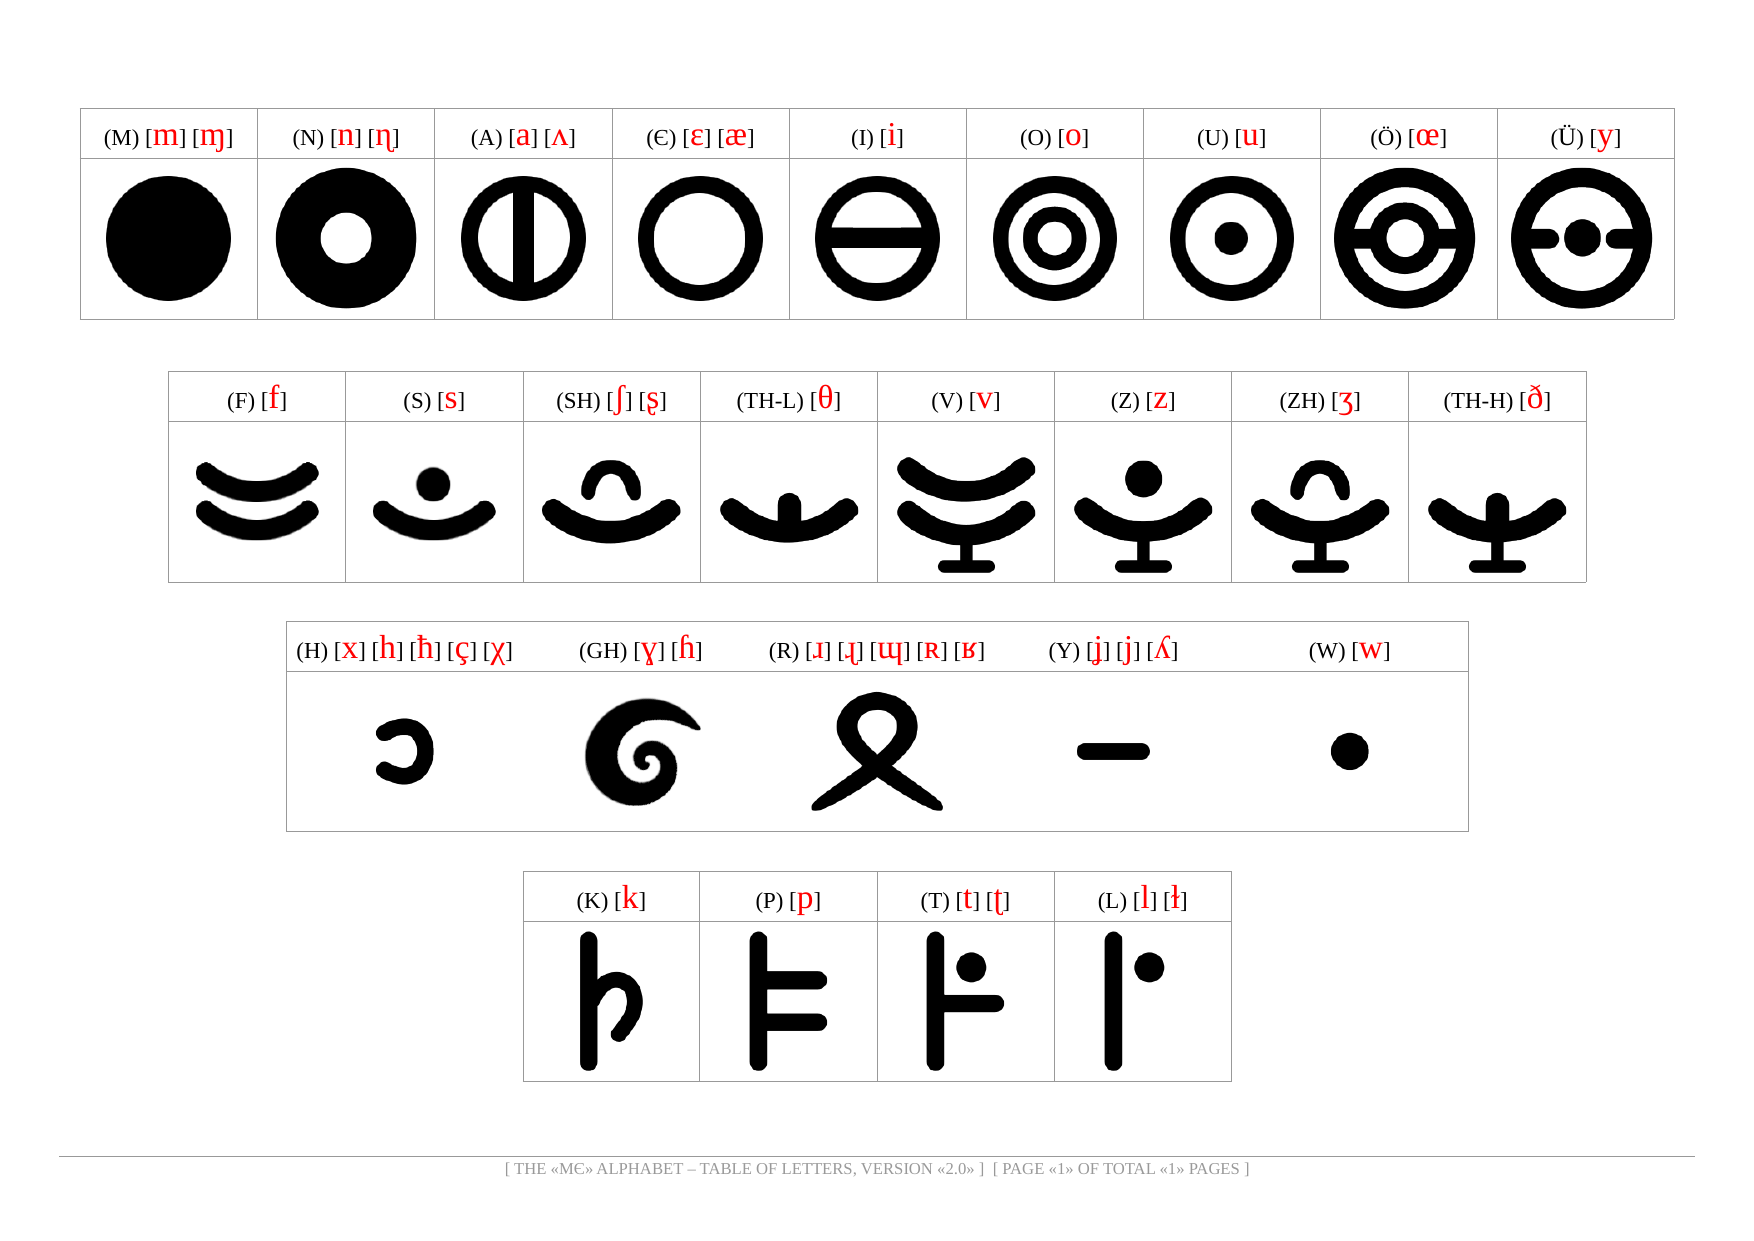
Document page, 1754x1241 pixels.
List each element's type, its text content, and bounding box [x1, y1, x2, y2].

table_cell [1409, 422, 1586, 582]
picture [802, 163, 952, 313]
table_header (K) [k] [524, 872, 699, 921]
table_cell [169, 422, 345, 582]
table_header (W) [w] [1231, 622, 1468, 671]
table_header (H) [x] [h] [ħ] [ç] [χ] [287, 622, 523, 671]
table_cell [1498, 159, 1674, 318]
table_cell [346, 422, 523, 582]
table_cell [967, 159, 1143, 318]
table_header (Z) [z] [1055, 372, 1231, 421]
table_header (A) [a] [ʌ] [435, 109, 612, 158]
table_cell [759, 672, 995, 831]
picture [1068, 427, 1218, 576]
table_cell [1231, 672, 1468, 831]
picture [980, 163, 1129, 313]
table_header (U) [u] [1144, 109, 1320, 158]
table_header (T) [t] [ʈ] [878, 872, 1054, 921]
table_header (SH) [ʃ] [ʂ] [524, 372, 700, 421]
table_header (N) [n] [ɳ] [258, 109, 434, 158]
table_cell [287, 672, 523, 831]
table_header (Y) [ʝ] [j] [ʎ] [995, 622, 1231, 671]
picture [891, 427, 1041, 576]
picture [182, 427, 332, 576]
table_cell [524, 922, 699, 1081]
picture [802, 676, 952, 826]
table_header (S) [s] [346, 372, 523, 421]
table_cell [995, 672, 1231, 831]
table_header (O) [o] [967, 109, 1143, 158]
table_cell [81, 159, 257, 318]
table_header (P) [p] [700, 872, 877, 921]
picture [1511, 163, 1660, 313]
picture [566, 926, 656, 1076]
table_cell [523, 672, 759, 831]
picture [743, 926, 833, 1076]
picture [93, 163, 243, 313]
table_cell [1232, 422, 1408, 582]
table_header (Ü) [y] [1498, 109, 1674, 158]
table_header (I) [i] [790, 109, 966, 158]
picture [1098, 926, 1188, 1076]
table_cell [700, 922, 877, 1081]
picture [1157, 163, 1306, 313]
table_cell [258, 159, 434, 318]
table_header (M) [m] [ɱ] [81, 109, 257, 158]
picture [714, 427, 864, 576]
picture [920, 926, 1010, 1076]
picture [1422, 427, 1572, 576]
table_header (TH-H) [ð] [1409, 372, 1586, 421]
table_header (Ö) [œ] [1321, 109, 1497, 158]
picture [566, 676, 716, 826]
picture [448, 163, 598, 313]
table_header (GH) [ɣ] [ɦ] [523, 622, 759, 671]
table_header (F) [f] [169, 372, 345, 421]
table_cell [878, 422, 1054, 582]
table_cell [1321, 159, 1497, 318]
picture [537, 427, 686, 576]
table_header (TH-L) [θ] [701, 372, 877, 421]
table_cell [701, 422, 877, 582]
table_header (Є) [ɛ] [æ] [613, 109, 789, 158]
table_cell [790, 159, 966, 318]
picture [1304, 676, 1394, 826]
picture [271, 163, 421, 313]
picture [360, 676, 449, 826]
table_cell [524, 422, 700, 582]
picture [1245, 427, 1395, 576]
table_cell [435, 159, 612, 318]
table_cell [1055, 922, 1231, 1081]
table_cell [878, 922, 1054, 1081]
picture [625, 163, 775, 313]
table_cell [1055, 422, 1231, 582]
table_cell [613, 159, 789, 318]
table_header (V) [v] [878, 372, 1054, 421]
table_header (L) [l] [ɫ] [1055, 872, 1231, 921]
table_header (R) [ɹ] [ɻ] [ɰ] [ʀ] [ʁ] [759, 622, 995, 671]
picture [1334, 163, 1483, 313]
picture [359, 427, 509, 576]
table_cell [1144, 159, 1320, 318]
table_header (ZH) [ʒ] [1232, 372, 1408, 421]
picture [1068, 676, 1158, 826]
